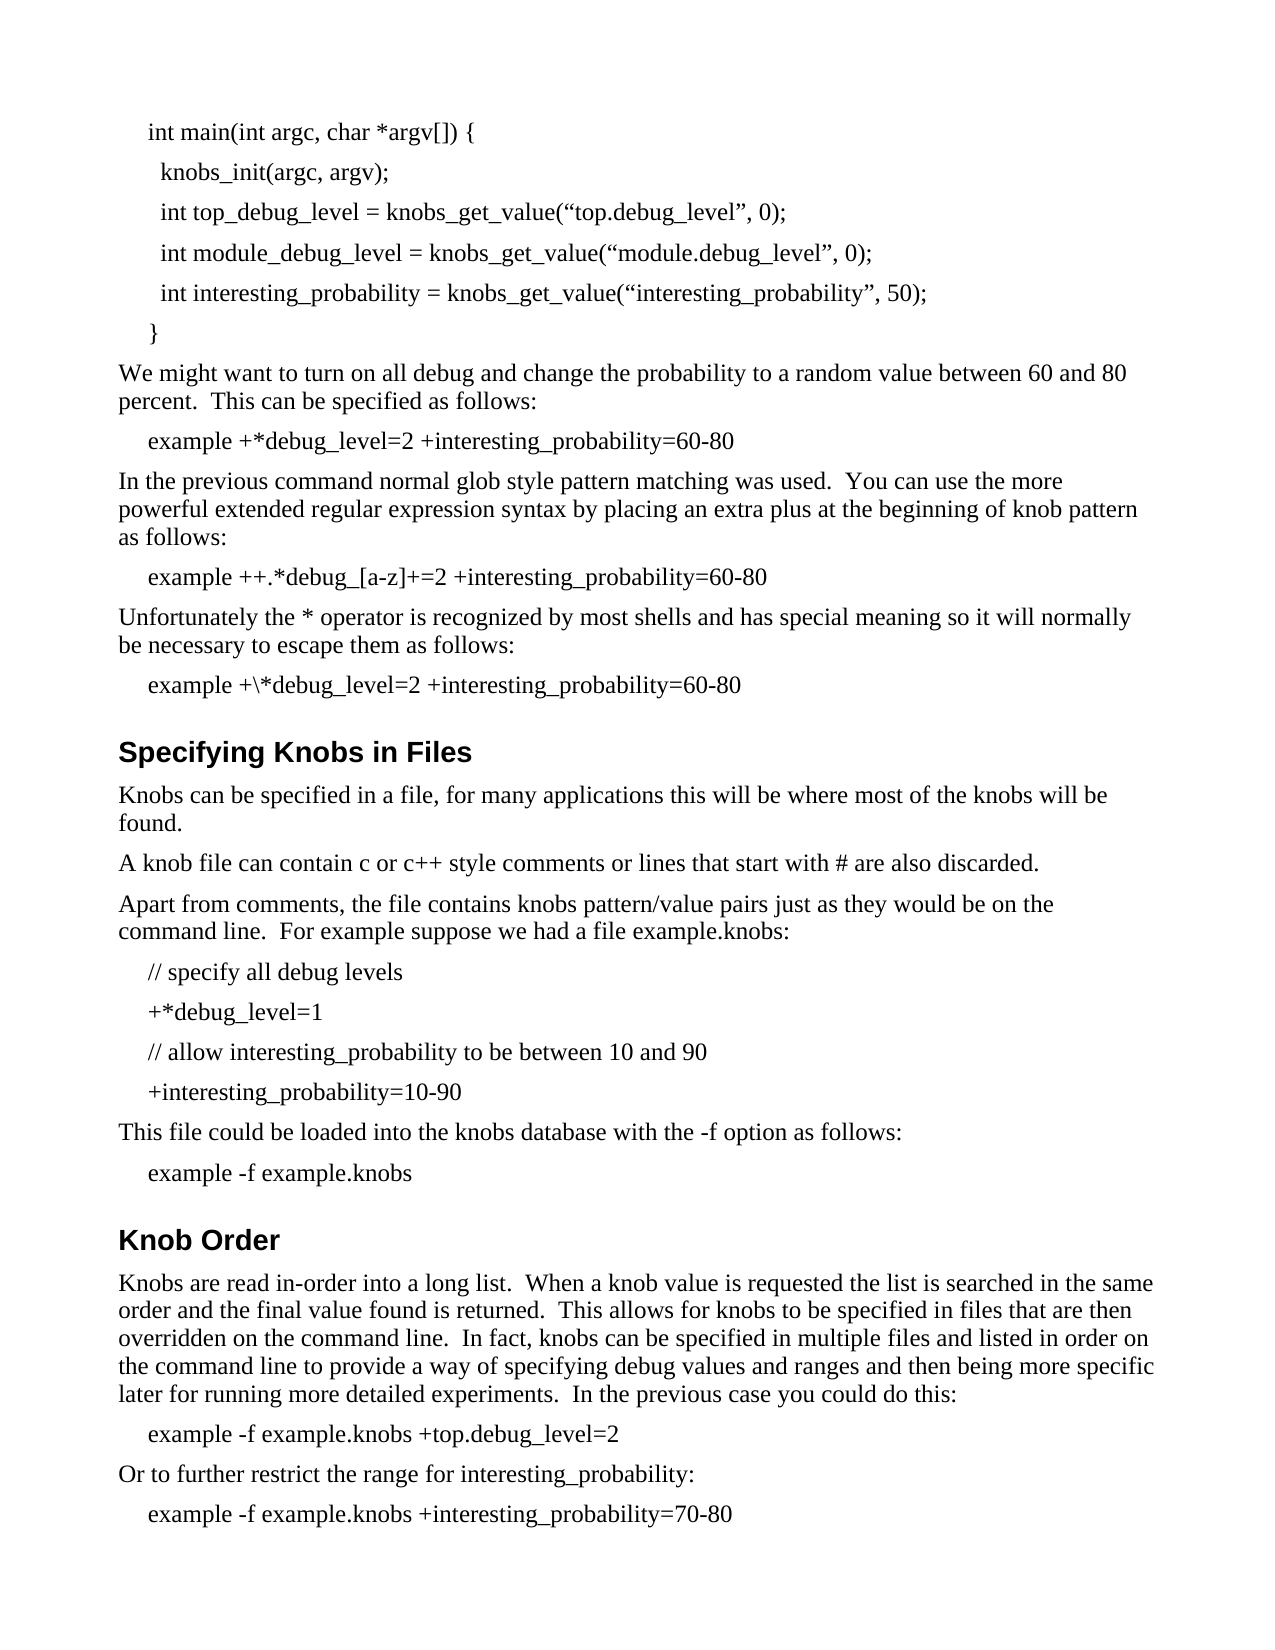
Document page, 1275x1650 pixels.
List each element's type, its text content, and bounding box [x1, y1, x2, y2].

text Unfortunately the * operator is recognized by most shells and has special meaning so it will normally be necessary to escape them as follows: [118, 603, 1157, 659]
text // allow interesting_probability to be between 10 and 90 [148, 1038, 1157, 1066]
text int top_debug_level = knobs_get_value(“top.debug_level”, 0); [148, 198, 1157, 226]
text In the previous command normal glob style pattern matching was used. You can use the more powerful extended regular expression syntax by placing an extra plus at the beginning of knob pattern as follows: [118, 467, 1157, 551]
text } [148, 319, 1157, 347]
subtitle Specifying Knobs in Files [118, 736, 1157, 769]
text We might want to turn on all debug and change the probability to a random value between 60 and 80 percent. This can be specified as follows: [118, 359, 1157, 415]
text example -f example.knobs +top.debug_level=2 [148, 1420, 1157, 1448]
text example +\*debug_level=2 +interesting_probability=60-80 [148, 671, 1157, 699]
text Or to further restrict the range for interesting_probability: [118, 1460, 1157, 1488]
text Knobs can be specified in a file, for many applications this will be where most of the knobs will be found. [118, 782, 1157, 837]
subtitle Knob Order [118, 1224, 1157, 1256]
text example ++.*debug_[a-z]+=2 +interesting_probability=60-80 [148, 563, 1157, 591]
text +interesting_probability=10-90 [148, 1078, 1157, 1106]
text example +*debug_level=2 +interesting_probability=60-80 [148, 427, 1157, 455]
text This file could be loaded into the knobs database with the -f option as follows: [118, 1118, 1157, 1146]
text A knob file can contain c or c++ style comments or lines that start with # are also discarded. [118, 849, 1157, 877]
text +*debug_level=1 [148, 998, 1157, 1026]
text example -f example.knobs +interesting_probability=70-80 [148, 1500, 1157, 1528]
text int main(int argc, char *argv[]) { [148, 118, 1157, 146]
text knobs_init(argc, argv); [148, 158, 1157, 186]
text // specify all debug levels [148, 958, 1157, 985]
text Apart from comments, the file contains knobs pattern/value pairs just as they would be on the command line. For example suppose we had a file example.knobs: [118, 890, 1157, 945]
text int module_debug_level = knobs_get_value(“module.debug_level”, 0); [148, 239, 1157, 266]
text example -f example.knobs [148, 1159, 1157, 1186]
text int interesting_probability = knobs_get_value(“interesting_probability”, 50); [148, 279, 1157, 307]
text Knobs are read in-order into a long list. When a knob value is requested the list is searched in the same order and the final value found is returned. This allows for knobs to be specified in files that are then overridden on the command line. In fact, knobs can be specified in multiple files and listed in order on the command line to provide a way of specifying debug values and ranges and then being more specific later for running more detailed experiments. In the previous case you could do this: [118, 1269, 1157, 1407]
